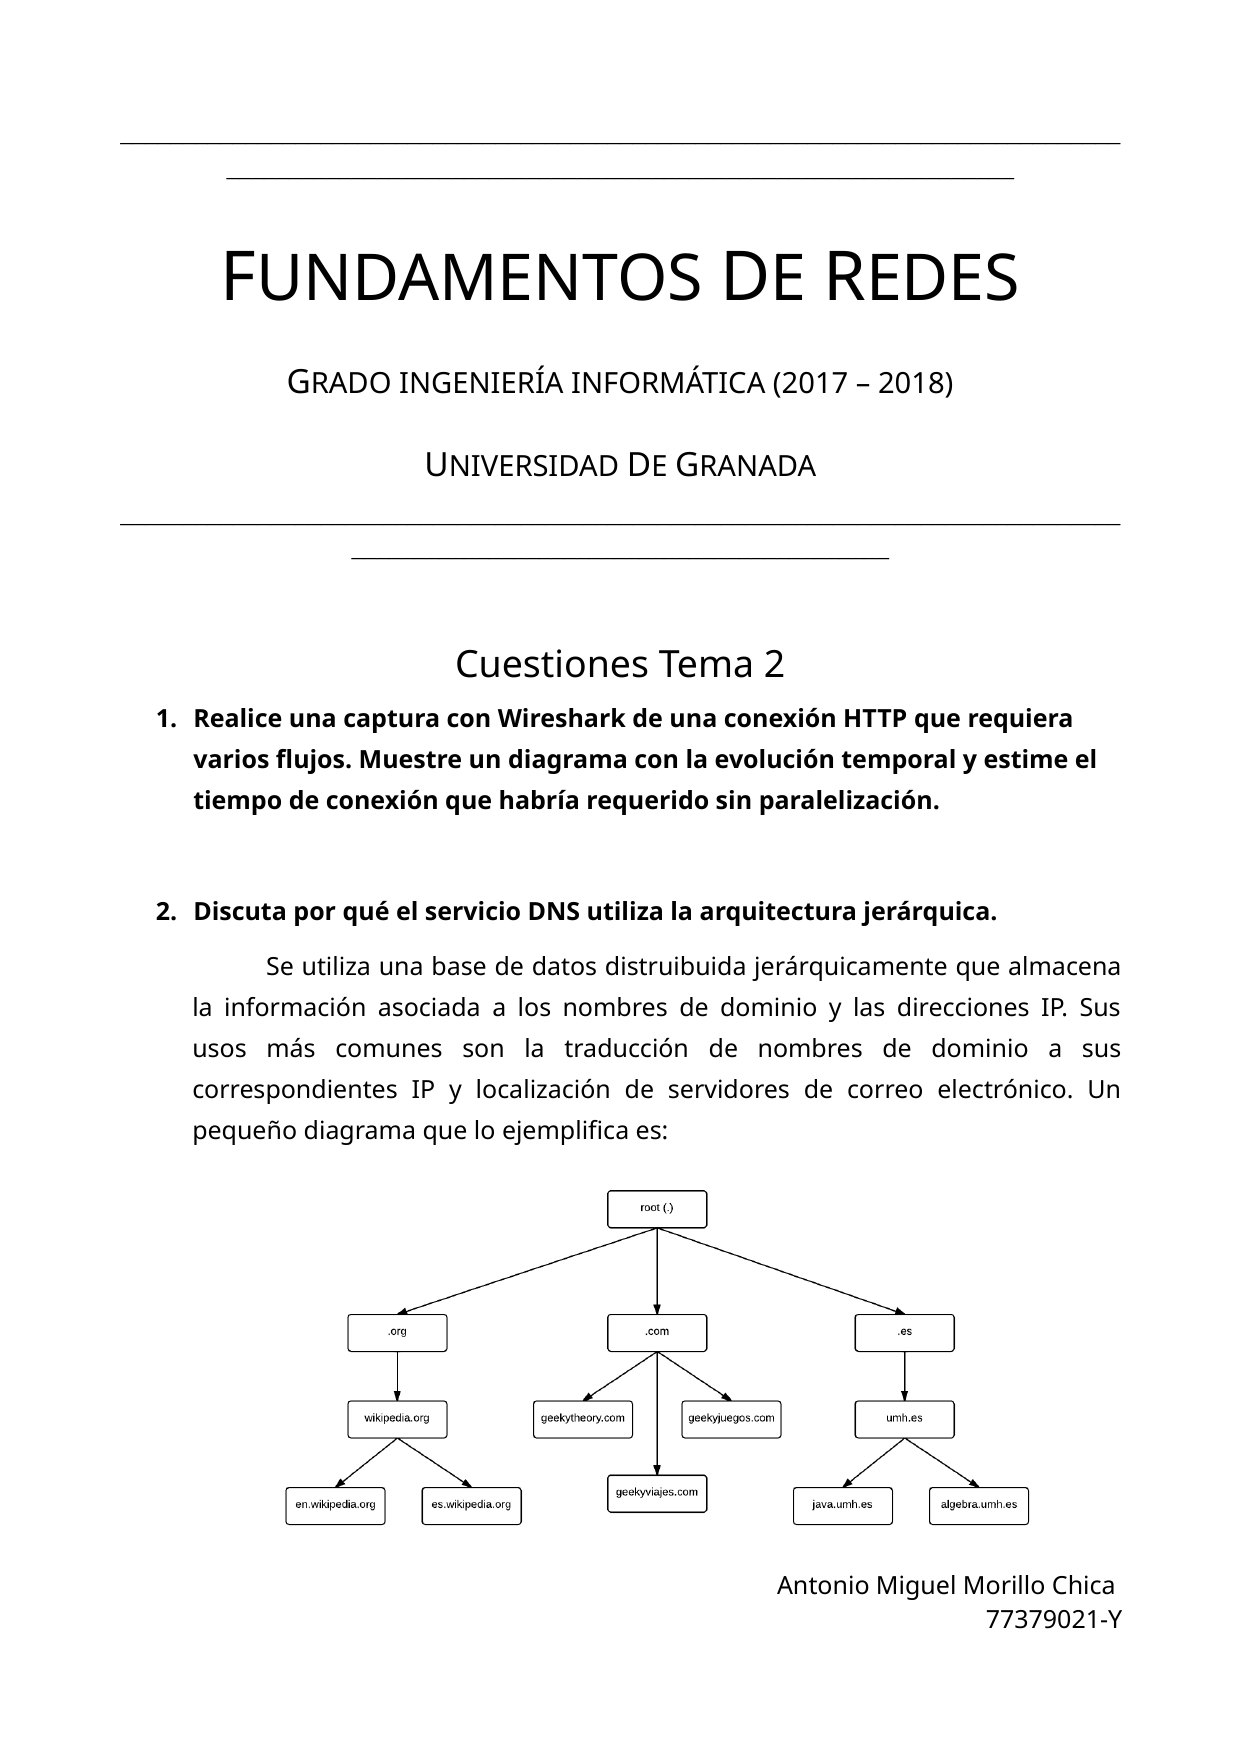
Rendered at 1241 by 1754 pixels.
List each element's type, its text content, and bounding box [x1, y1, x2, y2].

list Discuta por qué el servicio DNS utiliza la arquitectura jerárquica. [156, 893, 1122, 928]
subtitle Cuestiones Tema 2 [118, 637, 1122, 688]
picture [261, 1154, 1053, 1549]
text ___________________________________________________________________________________________________________________________ [118, 499, 1122, 562]
text _______________________________________________________________________________________________________________________________________________ [118, 118, 1122, 181]
text UNIVERSIDAD DE GRANADA [118, 441, 1122, 486]
text GRADO INGENIERÍA INFORMÁTICA (2017 – 2018) [118, 358, 1122, 403]
text FUNDAMENTOS DE REDES [118, 227, 1122, 320]
text Se utiliza una base de datos distruibuida jerárquicamente que almacena la información asociada a los nombres de dominio y las direcciones IP. Sus usos más comunes son la traducción de nombres de dominio a sus correspondientes IP y localización de servidores de correo electrónico. Un pequeño diagrama que lo ejemplifica es: [192, 949, 1122, 1146]
list Realice una captura con Wireshark de una conexión HTTP que requiera varios flujos. Muestre un diagrama con la evolución temporal y estime el tiempo de conexión que habría requerido sin paralelización. [156, 701, 1122, 817]
